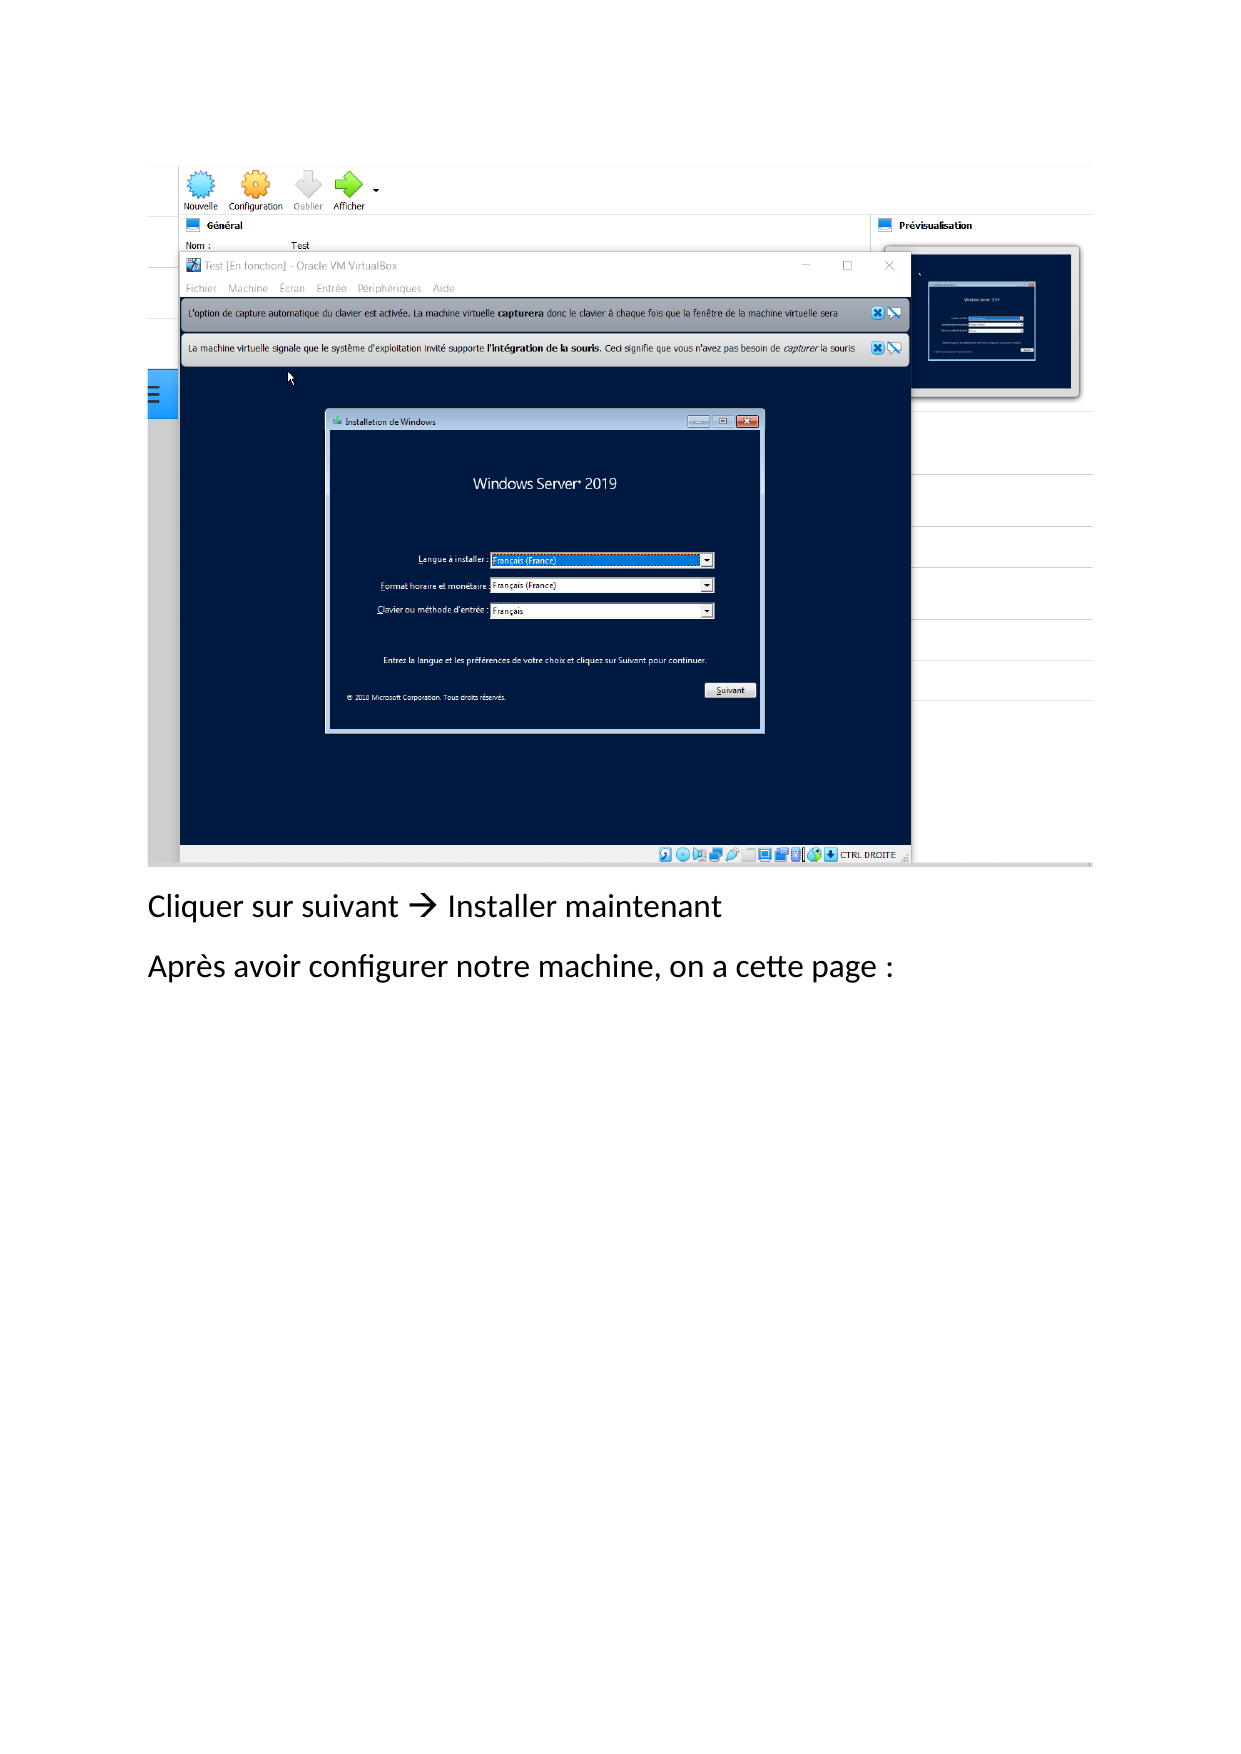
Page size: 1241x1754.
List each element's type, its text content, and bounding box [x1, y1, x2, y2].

text Après avoir configurer notre machine, on a cette page : [148, 945, 1093, 986]
text Cliquer sur suivant  Installer maintenant [148, 885, 1093, 926]
